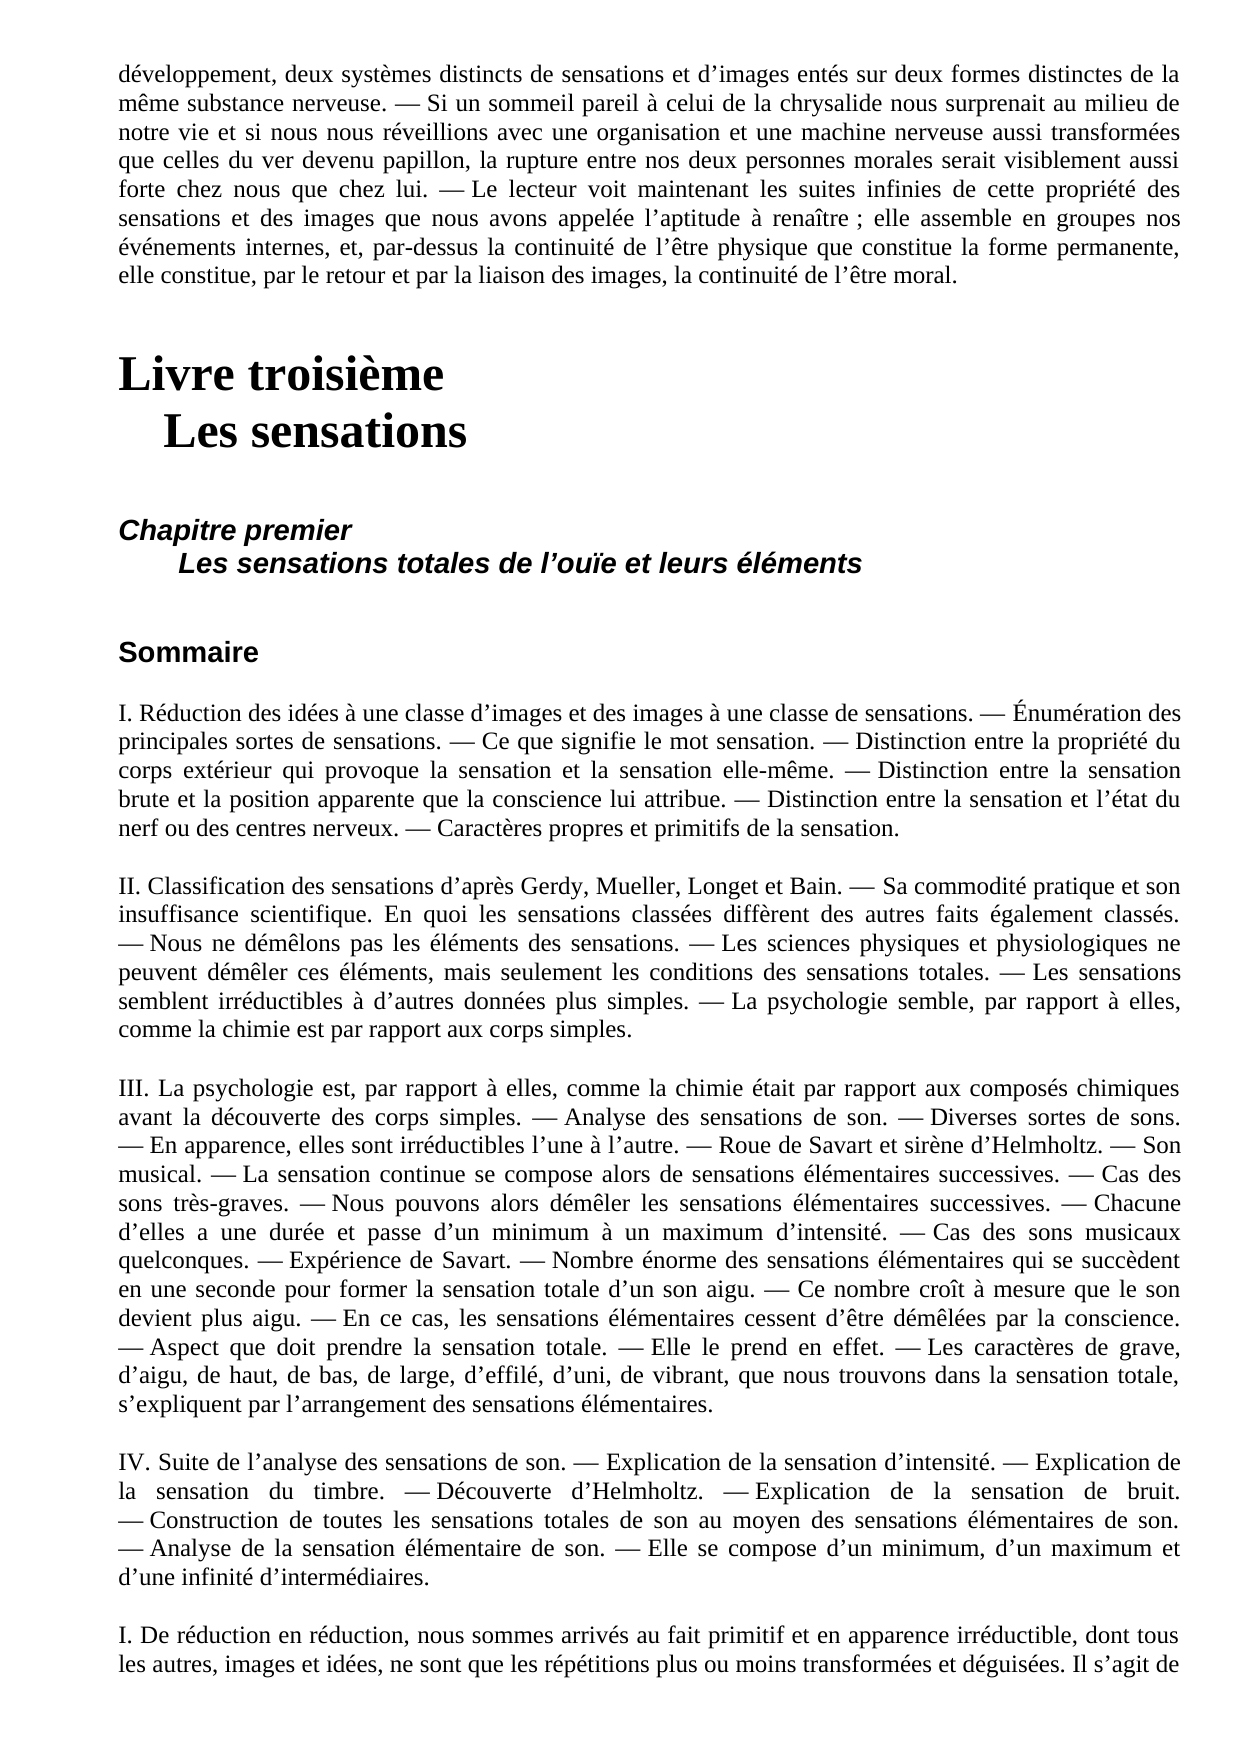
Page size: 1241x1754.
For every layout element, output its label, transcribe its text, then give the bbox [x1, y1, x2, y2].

subtitle Sommaire [118, 634, 1181, 668]
text II. Classification des sensations d’après Gerdy, Mueller, Longet et Bain. — Sa commodité pratique et son insuffisance scientifique. En quoi les sensations classées diffèrent des autres faits également classés. — Nous ne démêlons pas les éléments des sensations. — Les sciences physiques et physiologiques ne peuvent démêler ces éléments, mais seulement les conditions des sensations totales. — Les sensations semblent irréductibles à d’autres données plus simples. — La psychologie semble, par rapport à elles, comme la chimie est par rapport aux corps simples. [118, 871, 1181, 1043]
text I. Réduction des idées à une classe d’images et des images à une classe de sensations. — Énumération des principales sortes de sensations. — Ce que signifie le mot sensation. — Distinction entre la propriété du corps extérieur qui provoque la sensation et la sensation elle-même. — Distinction entre la sensation brute et la position apparente que la conscience lui attribue. — Distinction entre la sensation et l’état du nerf ou des centres nerveux. — Caractères propres et primitifs de la sensation. [118, 698, 1181, 841]
subtitle Livre troisième Les sensations [118, 343, 1181, 458]
text I. De réduction en réduction, nous sommes arrivés au fait primitif et en apparence irréductible, dont tous les autres, images et idées, ne sont que les répétitions plus ou moins transformées et déguisées. Il s’agit de [118, 1621, 1181, 1678]
text développement, deux systèmes distincts de sensations et d’images entés sur deux formes distinctes de la même substance nerveuse. — Si un sommeil pareil à celui de la chrysalide nous surprenait au milieu de notre vie et si nous nous réveillions avec une organisation et une machine nerveuse aussi transformées que celles du ver devenu papillon, la rupture entre nos deux personnes morales serait visiblement aussi forte chez nous que chez lui. — Le lecteur voit maintenant les suites infinies de cette propriété des sensations et des images que nous avons appelée l’aptitude à renaître ; elle assemble en groupes nos événements internes, et, par-dessus la continuité de l’être physique que constitue la forme permanente, elle constitue, par le retour et par la liaison des images, la continuité de l’être moral. [118, 59, 1181, 289]
text IV. Suite de l’analyse des sensations de son. — Explication de la sensation d’intensité. — Explication de la sensation du timbre. — Découverte d’Helmholtz. — Explication de la sensation de bruit. — Construction de toutes les sensations totales de son au moyen des sensations élémentaires de son. — Analyse de la sensation élémentaire de son. — Elle se compose d’un minimum, d’un maximum et d’une infinité d’intermédiaires. [118, 1447, 1181, 1591]
text III. La psychologie est, par rapport à elles, comme la chimie était par rapport aux composés chimiques avant la découverte des corps simples. — Analyse des sensations de son. — Diverses sortes de sons. — En apparence, elles sont irréductibles l’une à l’autre. — Roue de Savart et sirène d’Helmholtz. — Son musical. — La sensation continue se compose alors de sensations élémentaires successives. — Cas des sons très-graves. — Nous pouvons alors démêler les sensations élémentaires successives. — Chacune d’elles a une durée et passe d’un minimum à un maximum d’intensité. — Cas des sons musicaux quelconques. — Expérience de Savart. — Nombre énorme des sensations élémentaires qui se succèdent en une seconde pour former la sensation totale d’un son aigu. — Ce nombre croît à mesure que le son devient plus aigu. — En ce cas, les sensations élémentaires cessent d’être démêlées par la conscience. — Aspect que doit prendre la sensation totale. — Elle le prend en effet. — Les caractères de grave, d’aigu, de haut, de bas, de large, d’effilé, d’uni, de vibrant, que nous trouvons dans la sensation totale, s’expliquent par l’arrangement des sensations élémentaires. [118, 1073, 1181, 1418]
subtitle Chapitre premier Les sensations totales de l’ouïe et leurs éléments [118, 513, 1181, 580]
